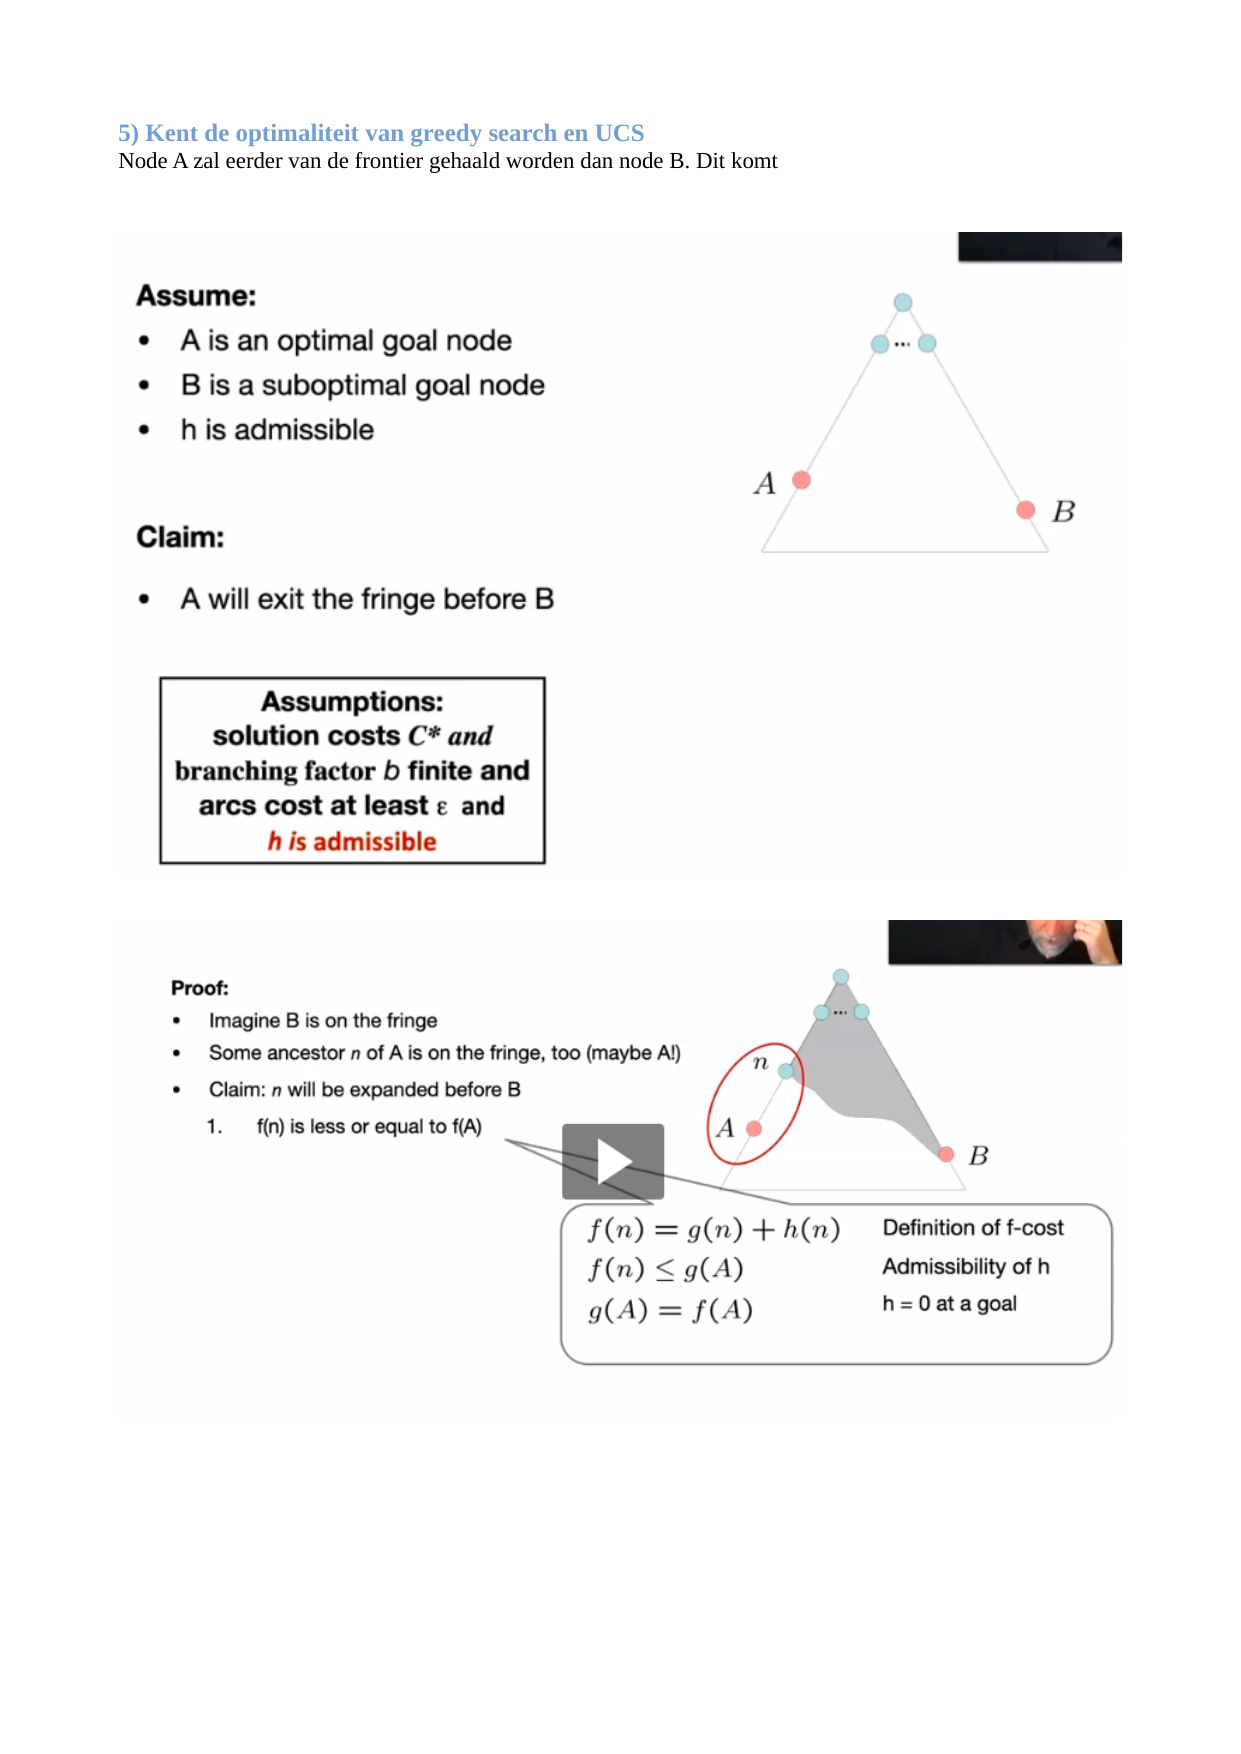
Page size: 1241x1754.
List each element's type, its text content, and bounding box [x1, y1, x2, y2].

text 5) Kent de optimaliteit van greedy search en UCS [118, 118, 1122, 147]
text Node A zal eerder van de frontier gehaald worden dan node B. Dit komt [118, 147, 1122, 173]
picture [118, 920, 1123, 1418]
picture [118, 232, 1123, 874]
